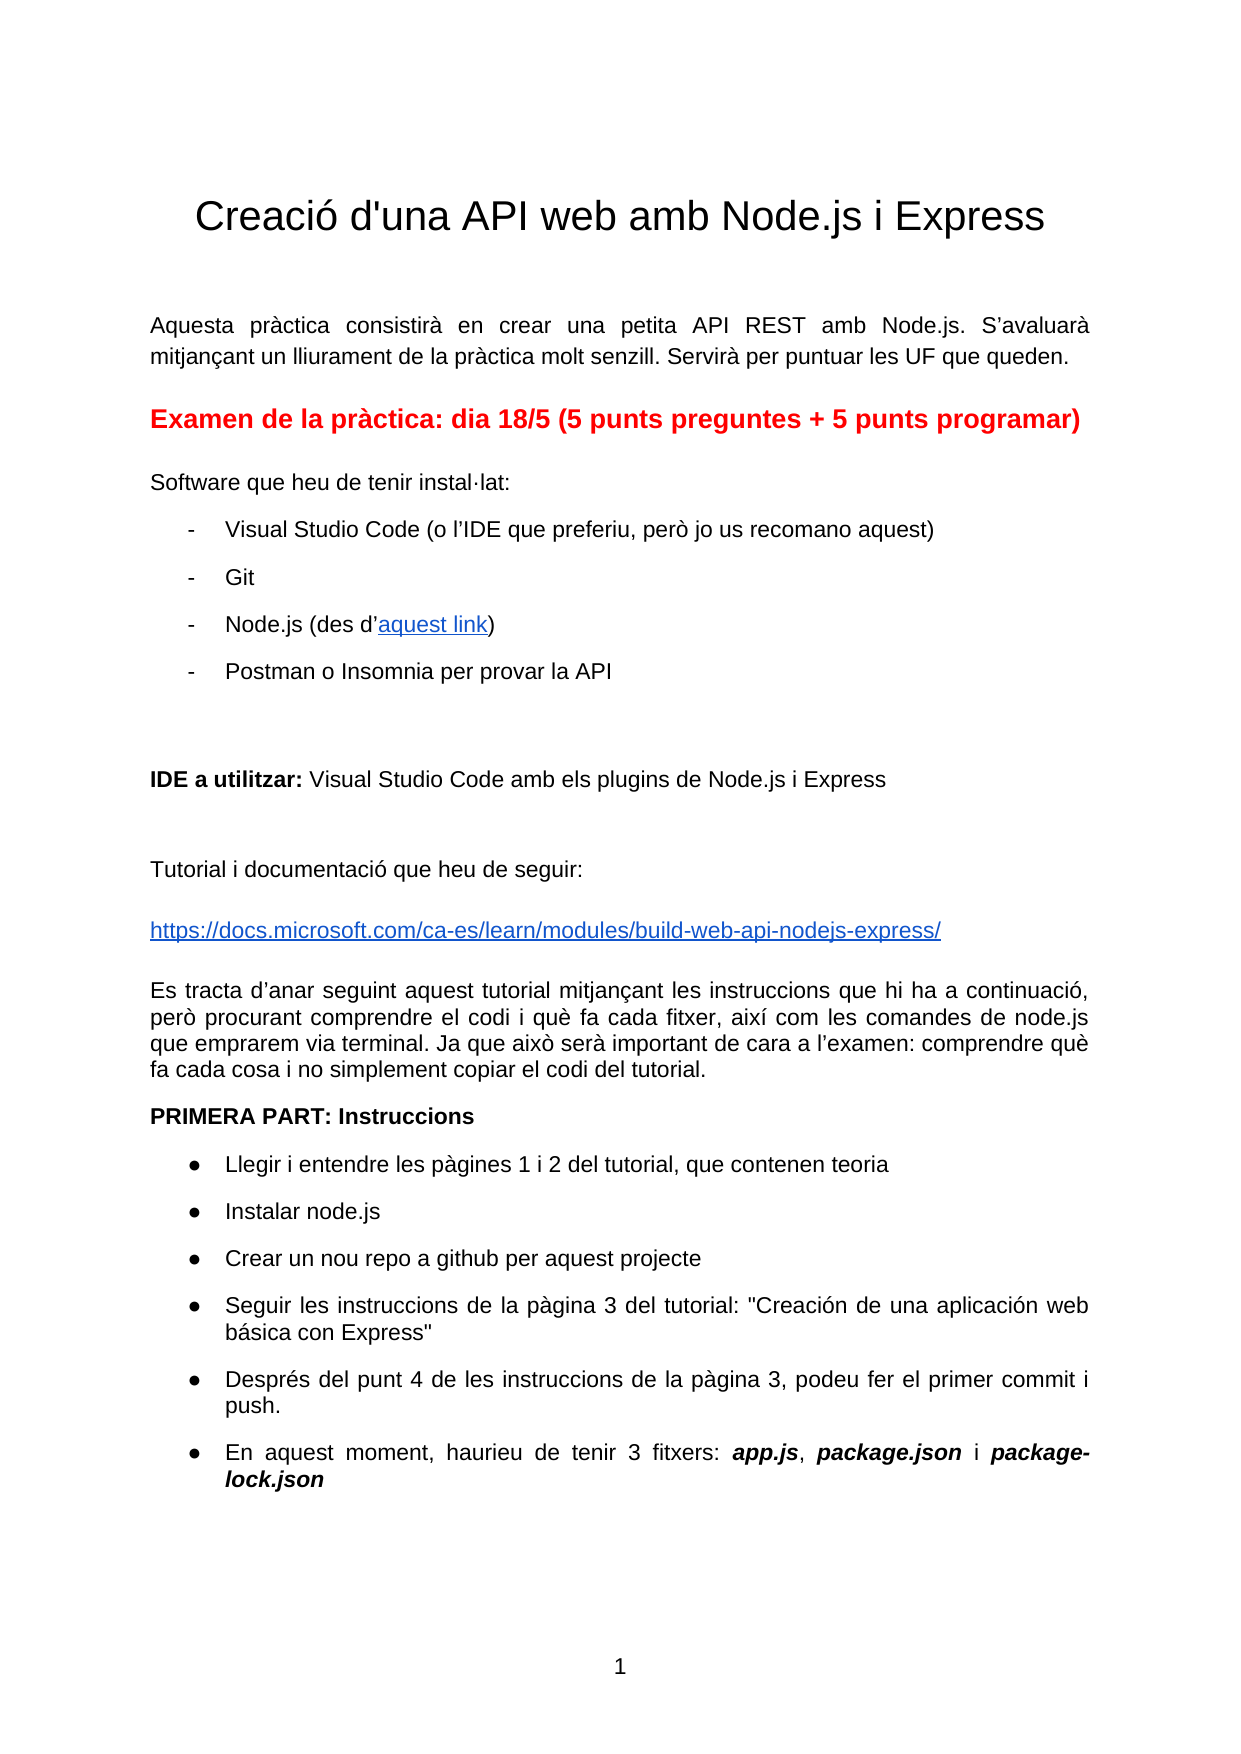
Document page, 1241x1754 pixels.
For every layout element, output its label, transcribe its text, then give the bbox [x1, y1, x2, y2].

list Instalar node.js [187, 1198, 1090, 1224]
subtitle PRIMERA PART: Instruccions [150, 1103, 1090, 1130]
text Examen de la pràctica: dia 18/5 (5 punts preguntes + 5 punts programar) [150, 403, 1090, 434]
text Tutorial i documentació que heu de seguir: [150, 856, 1090, 883]
text Es tracta d’anar seguint aquest tutorial mitjançant les instruccions que hi ha a continuació, però procurant comprendre el codi i què fa cada fitxer, així com les comandes de node.js que emprarem via terminal. Ja que això serà important de cara a l’examen: comprendre què fa cada cosa i no simplement copiar el codi del tutorial. [150, 977, 1090, 1082]
list Crear un nou repo a github per aquest projecte [187, 1245, 1090, 1271]
list En aquest moment, haurieu de tenir 3 fitxers: app.js, package.json i package-lock.json [187, 1439, 1090, 1492]
list Node.js (des d’aquest link) [187, 611, 1090, 637]
list Després del punt 4 de les instruccions de la pàgina 3, podeu fer el primer commit i push. [187, 1366, 1090, 1418]
list Seguir les instruccions de la pàgina 3 del tutorial: "Creación de una aplicación web básica con Express" [187, 1292, 1090, 1345]
text Aquesta pràctica consistirà en crear una petita API REST amb Node.js. S’avaluarà mitjançant un lliurament de la pràctica molt senzill. Servirà per puntuar les UF que queden. [150, 312, 1090, 369]
text Software que heu de tenir instal·lat: [150, 469, 1090, 496]
text https://docs.microsoft.com/ca-es/learn/modules/build-web-api-nodejs-express/ [150, 917, 1090, 943]
subtitle Creació d'una API web amb Node.js i Express [150, 192, 1090, 239]
list Git [187, 564, 1090, 590]
list Postman o Insomnia per provar la API [187, 658, 1090, 684]
list Llegir i entendre les pàgines 1 i 2 del tutorial, que contenen teoria [187, 1151, 1090, 1177]
text IDE a utilitzar: Visual Studio Code amb els plugins de Node.js i Express [150, 766, 1090, 792]
list Visual Studio Code (o l’IDE que preferiu, però jo us recomano aquest) [187, 516, 1090, 543]
